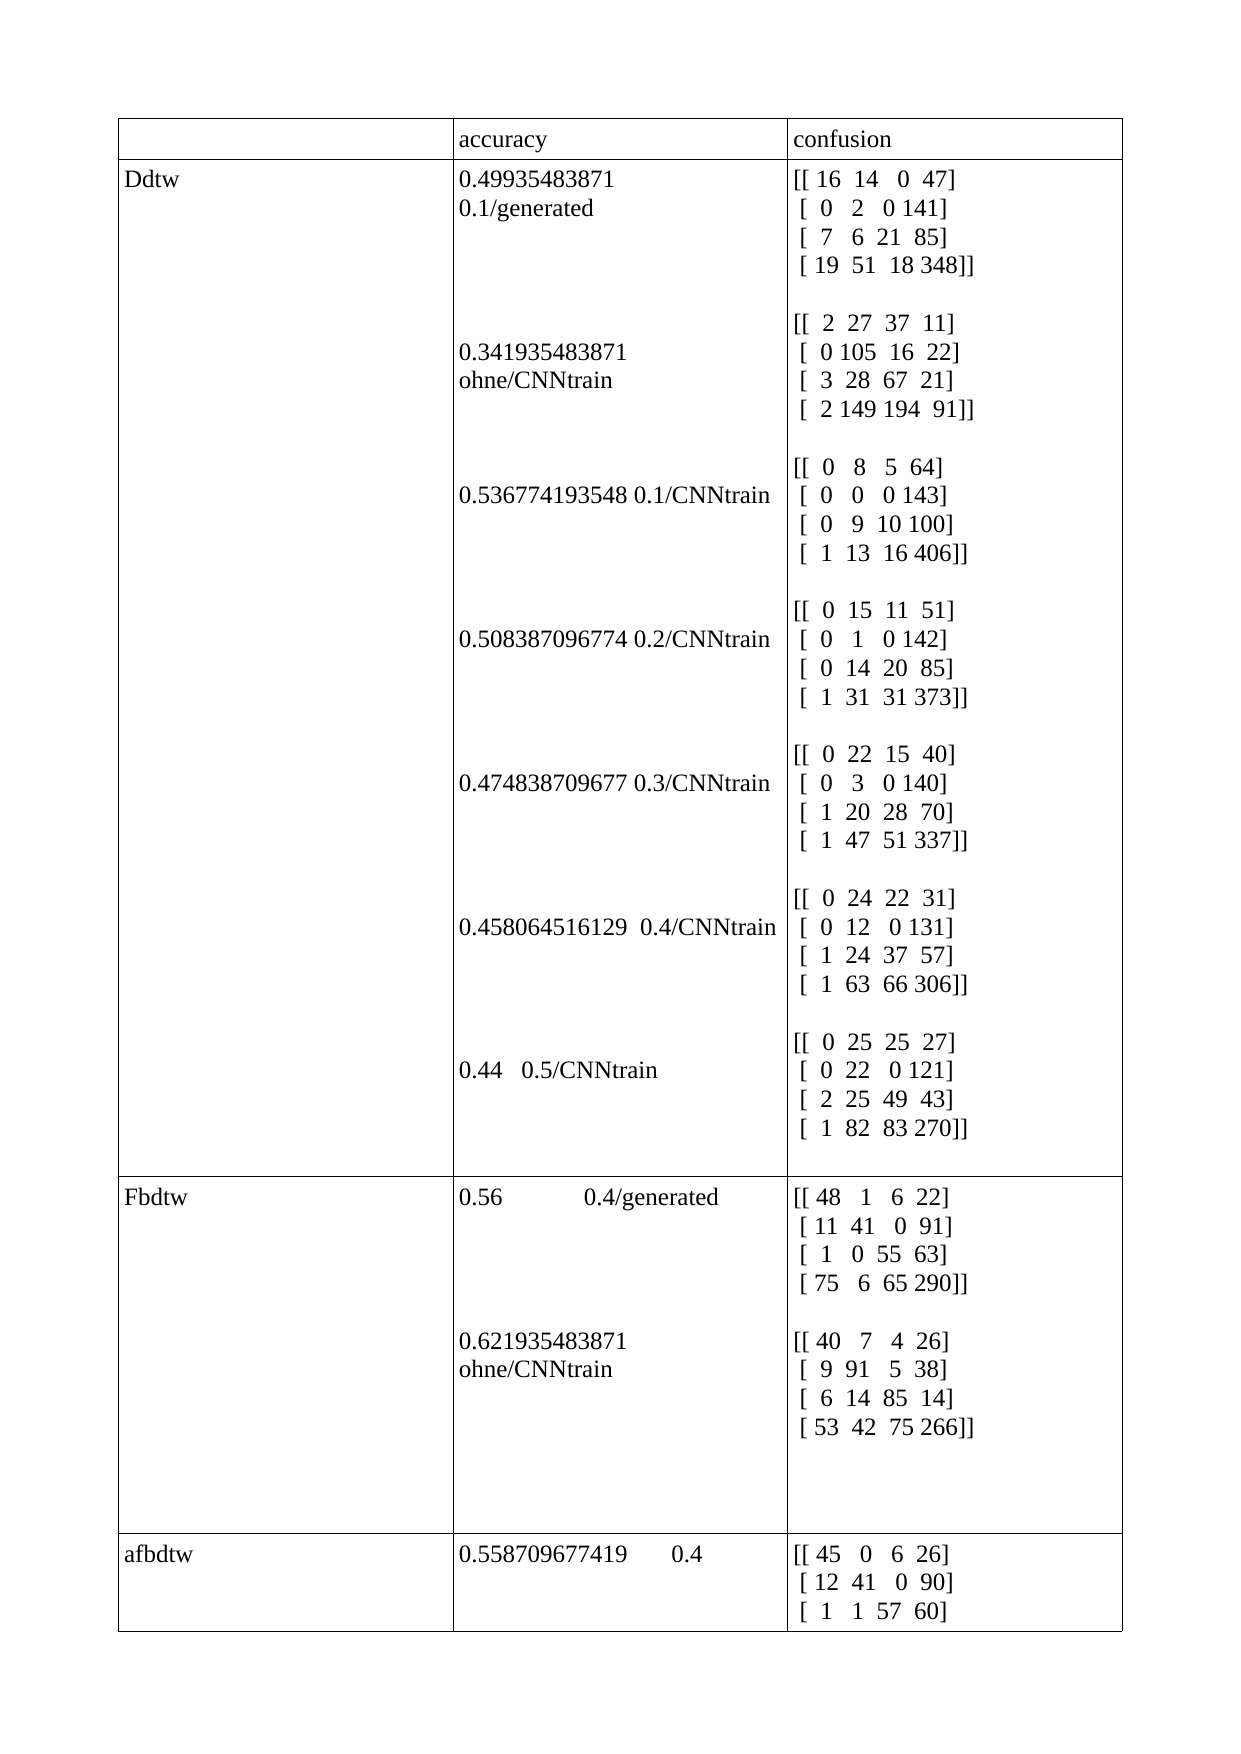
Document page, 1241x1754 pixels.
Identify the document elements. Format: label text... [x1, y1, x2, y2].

table_cell 0.49935483871 0.1/generated 0.341935483871 ohne/CNNtrain 0.536774193548 0.1/CNNtrain 0.508387096774 0.2/CNNtrain 0.474838709677 0.3/CNNtrain 0.458064516129 0.4/CNNtrain 0.44 0.5/CNNtrain [454, 160, 787, 1176]
table_cell [[ 16 14 0 47] [ 0 2 0 141] [ 7 6 21 85] [ 19 51 18 348]] [[ 2 27 37 11] [ 0 105 16 22] [ 3 28 67 21] [ 2 149 194 91]] [[ 0 8 5 64] [ 0 0 0 143] [ 0 9 10 100] [ 1 13 16 406]] [[ 0 15 11 51] [ 0 1 0 142] [ 0 14 20 85] [ 1 31 31 373]] [[ 0 22 15 40] [ 0 3 0 140] [ 1 20 28 70] [ 1 47 51 337]] [[ 0 24 22 31] [ 0 12 0 131] [ 1 24 37 57] [ 1 63 66 306]] [[ 0 25 25 27] [ 0 22 0 121] [ 2 25 49 43] [ 1 82 83 270]] [788, 160, 1122, 1176]
table_header confusion [788, 119, 1122, 158]
table_cell [[ 48 1 6 22] [ 11 41 0 91] [ 1 0 55 63] [ 75 6 65 290]] [[ 40 7 4 26] [ 9 91 5 38] [ 6 14 85 14] [ 53 42 75 266]] [788, 1177, 1122, 1533]
table_header accuracy [454, 119, 787, 158]
table_cell Fbdtw [119, 1177, 453, 1533]
table_cell afbdtw [119, 1534, 453, 1631]
table_cell 0.558709677419 0.4 [454, 1534, 787, 1631]
table_cell [[ 45 0 6 26] [ 12 41 0 90] [ 1 1 57 60] [788, 1534, 1122, 1631]
table_header [119, 119, 453, 158]
table_cell Ddtw [119, 160, 453, 1176]
table_cell 0.56 0.4/generated 0.621935483871 ohne/CNNtrain [454, 1177, 787, 1533]
